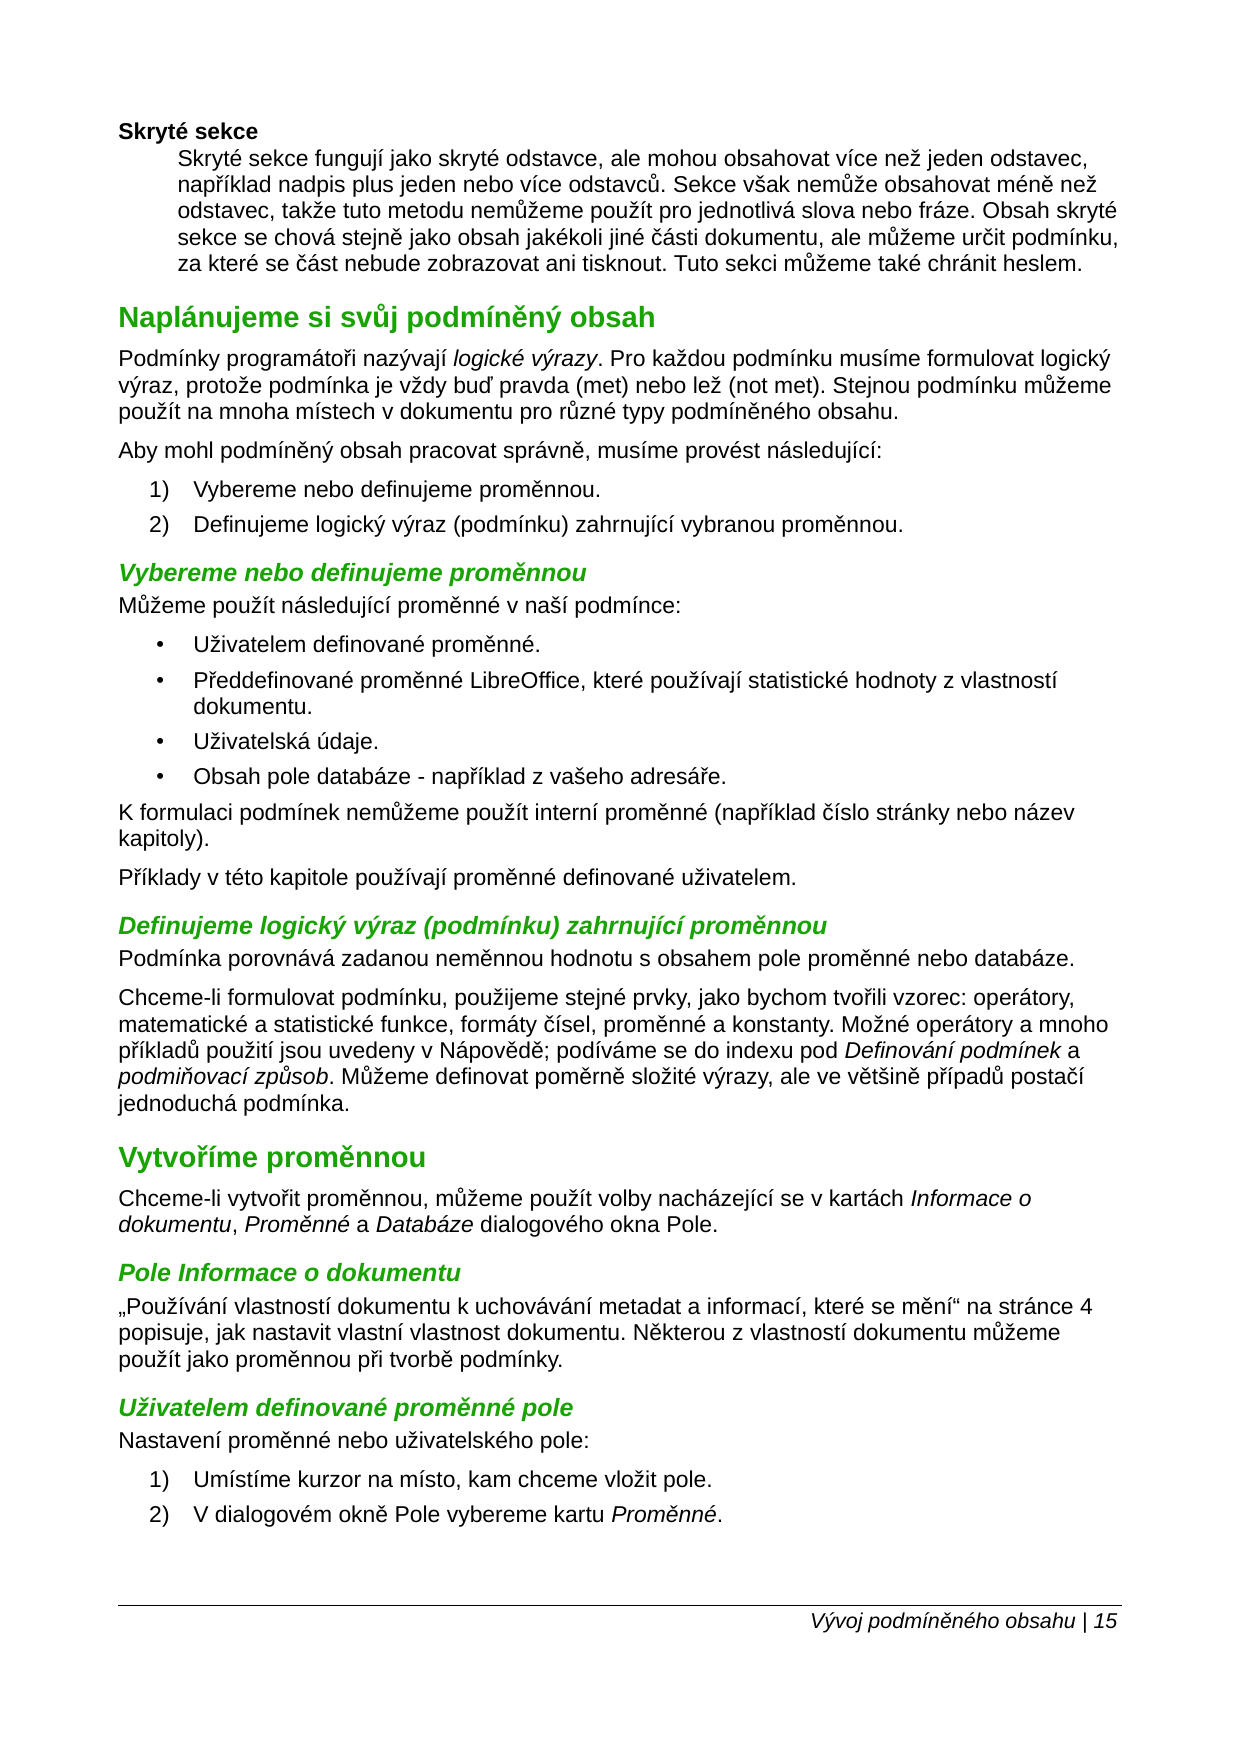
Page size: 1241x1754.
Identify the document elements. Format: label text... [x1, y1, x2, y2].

text Chceme-li vytvořit proměnnou, můžeme použít volby nacházející se v kartách Informace o dokumentu, Proměnné a Databáze dialogového okna Pole. [118, 1185, 1122, 1238]
subtitle Naplánujeme si svůj podmíněný obsah [118, 300, 1122, 333]
subtitle Uživatelem definované proměnné pole [118, 1393, 1122, 1421]
list Nastavení proměnné nebo uživatelského pole: [118, 1427, 1122, 1454]
subtitle Pole Informace o dokumentu [118, 1258, 1122, 1287]
text Skryté sekce [118, 118, 1122, 144]
text Chceme-li formulovat podmínku, použijeme stejné prvky, jako bychom tvořili vzorec: operátory, matematické a statistické funkce, formáty čísel, proměnné a konstanty. Možné operátory a mnoho příkladů použití jsou uvedeny v Nápovědě; podíváme se do indexu pod Definování podmínek a podmiňovací způsob. Můžeme definovat poměrně složité výrazy, ale ve většině případů postačí jednoduchá podmínka. [118, 984, 1122, 1116]
list Uživatelem definované proměnné. [156, 631, 1122, 658]
list Předdefinované proměnné LibreOffice, které používají statistické hodnoty z vlastností dokumentu. [156, 667, 1122, 719]
subtitle Vytvoříme proměnnou [118, 1140, 1122, 1173]
text Podmínka porovnává zadanou neměnnou hodnotu s obsahem pole proměnné nebo databáze. [118, 945, 1122, 972]
list V dialogovém okně Pole vybereme kartu Proměnné. [169, 1501, 1122, 1528]
list Můžeme použít následující proměnné v naší podmínce: [118, 592, 1122, 619]
text K formulaci podmínek nemůžeme použít interní proměnné (například číslo stránky nebo název kapitoly). [118, 798, 1122, 851]
list Definujeme logický výraz (podmínku) zahrnující vybranou proměnnou. [169, 511, 1122, 537]
text „Používání vlastností dokumentu k uchovávání metadat a informací, které se mění“ na stránce 4 popisuje, jak nastavit vlastní vlastnost dokumentu. Některou z vlastností dokumentu můžeme použít jako proměnnou při tvorbě podmínky. [118, 1293, 1122, 1372]
text Příklady v této kapitole používají proměnné definované uživatelem. [118, 864, 1122, 890]
list Aby mohl podmíněný obsah pracovat správně, musíme provést následující: [118, 437, 1122, 463]
text Podmínky programátoři nazývají logické výrazy. Pro každou podmínku musíme formulovat logický výraz, protože podmínka je vždy buď pravda (met) nebo lež (not met). Stejnou podmínku můžeme použít na mnoha místech v dokumentu pro různé typy podmíněného obsahu. [118, 345, 1122, 424]
list Obsah pole databáze - například z vašeho adresáře. [156, 763, 1122, 790]
list Umístíme kurzor na místo, kam chceme vložit pole. [169, 1466, 1122, 1493]
list Vybereme nebo definujeme proměnnou. [169, 476, 1122, 502]
list Uživatelská údaje. [156, 728, 1122, 754]
subtitle Vybereme nebo definujeme proměnnou [118, 558, 1122, 587]
text Skryté sekce fungují jako skryté odstavce, ale mohou obsahovat více než jeden odstavec, například nadpis plus jeden nebo více odstavců. Sekce však nemůže obsahovat méně než odstavec, takže tuto metodu nemůžeme použít pro jednotlivá slova nebo fráze. Obsah skryté sekce se chová stejně jako obsah jakékoli jiné části dokumentu, ale můžeme určit podmínku, za které se část nebude zobrazovat ani tisknout. Tuto sekci můžeme také chránit heslem. [177, 144, 1122, 276]
subtitle Definujeme logický výraz (podmínku) zahrnující proměnnou [118, 911, 1122, 939]
